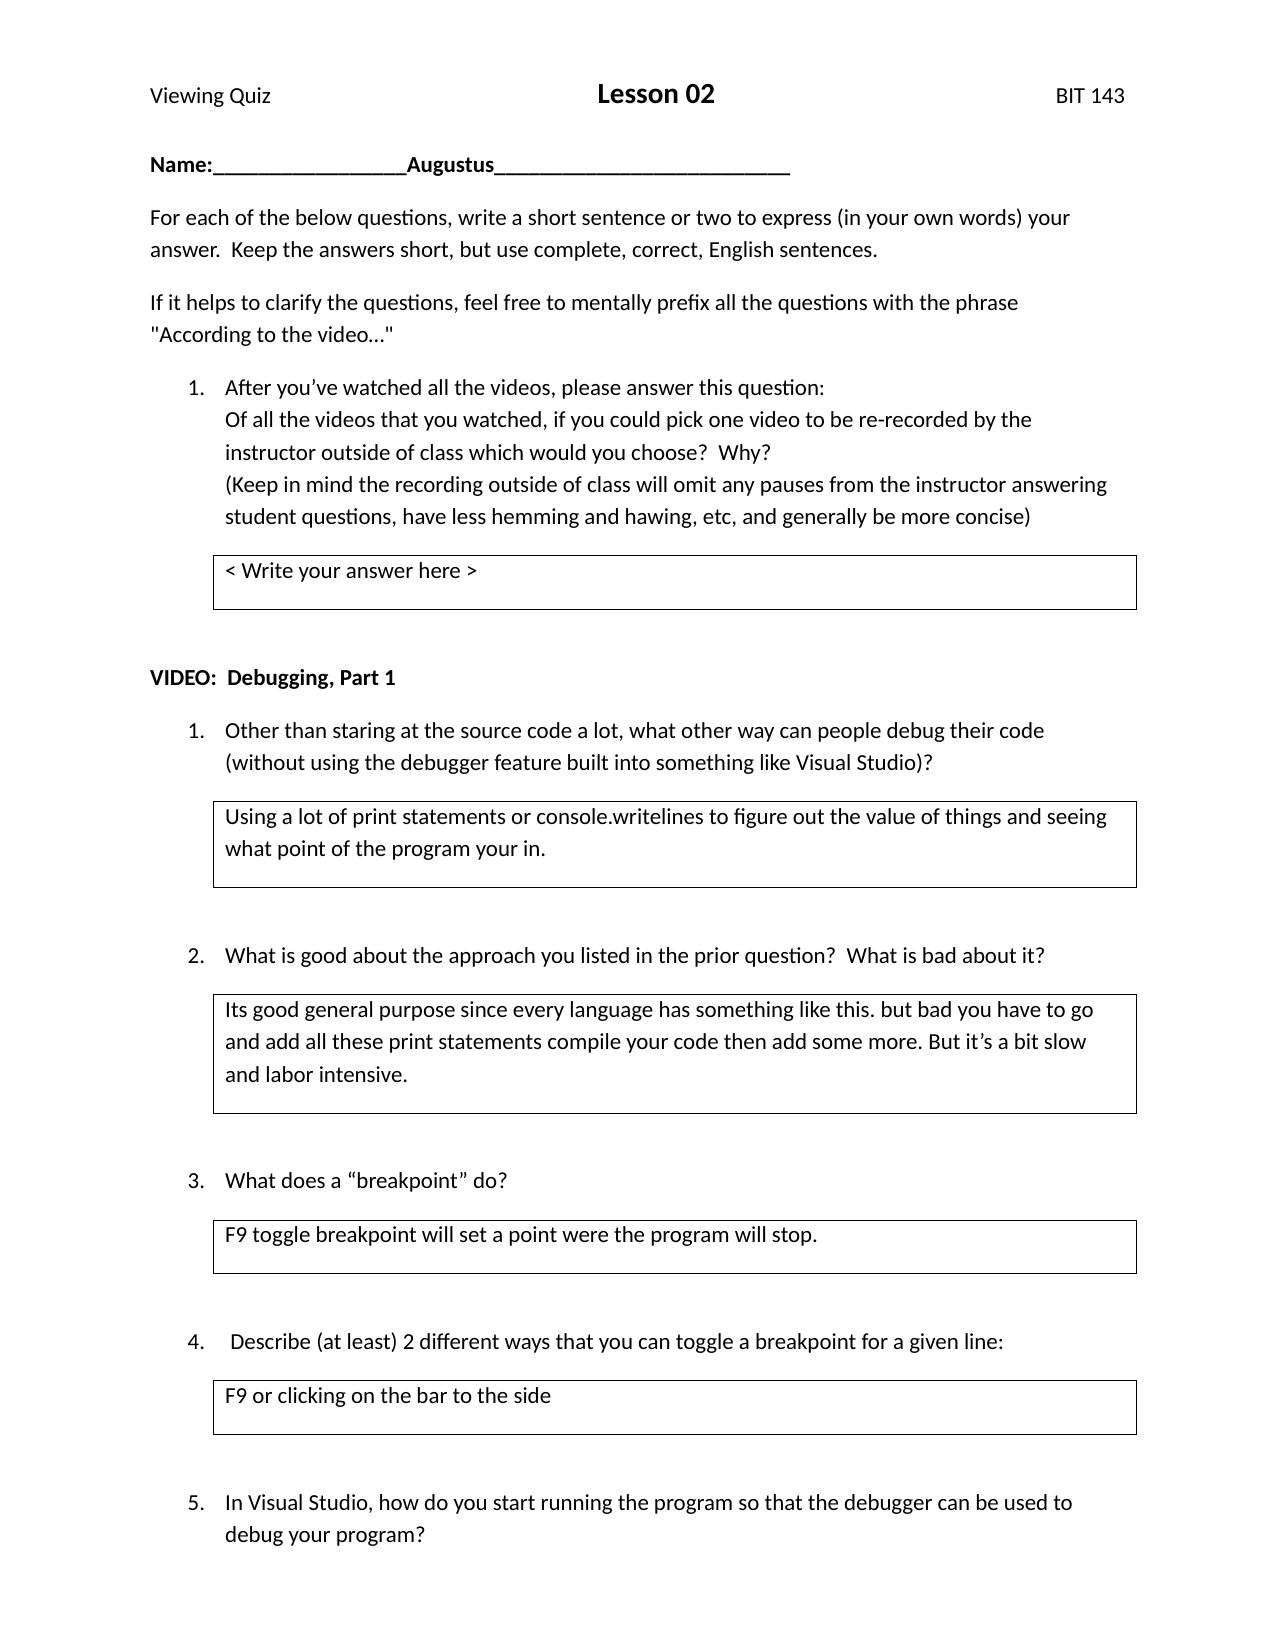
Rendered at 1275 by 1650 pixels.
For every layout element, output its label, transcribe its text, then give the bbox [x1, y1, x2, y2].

text Name:_________________Augustus__________________________ [150, 150, 1125, 178]
list What is good about the approach you listed in the prior question? What is bad about it? [187, 941, 1125, 969]
table_header F9 or clicking on the bar to the side [214, 1381, 1136, 1434]
table_header Using a lot of print statements or console.writelines to figure out the value of things and seeing what point of the program your in. [214, 802, 1136, 887]
text For each of the below questions, write a short sentence or two to express (in your own words) your answer. Keep the answers short, but use complete, correct, English sentences. [150, 203, 1125, 263]
list What does a “breakpoint” do? [187, 1166, 1125, 1194]
table_header < Write your answer here > [214, 556, 1136, 609]
list After you’ve watched all the videos, please answer this question: Of all the videos that you watched, if you could pick one video to be re-recorded by the instructor outside of class which would you choose? Why? (Keep in mind the recording outside of class will omit any pauses from the instructor answering student questions, have less hemming and hawing, etc, and generally be more concise) [187, 373, 1125, 530]
table_header F9 toggle breakpoint will set a point were the program will stop. [214, 1221, 1136, 1273]
text If it helps to clarify the questions, feel free to mentally prefix all the questions with the phrase "According to the video…" [150, 288, 1125, 348]
table_header Its good general purpose since every language has something like this. but bad you have to go and add all these print statements compile your code then add some more. But it’s a bit slow and labor intensive. [214, 995, 1136, 1112]
list Describe (at least) 2 different ways that you can toggle a breakpoint for a given line: [187, 1327, 1125, 1355]
text VIDEO: Debugging, Part 1 [150, 663, 1125, 691]
list In Visual Studio, how do you start running the program so that the debugger can be used to debug your program? [187, 1488, 1125, 1548]
list Other than staring at the source code a lot, what other way can people debug their code (without using the debugger feature built into something like Visual Studio)? [187, 716, 1125, 776]
